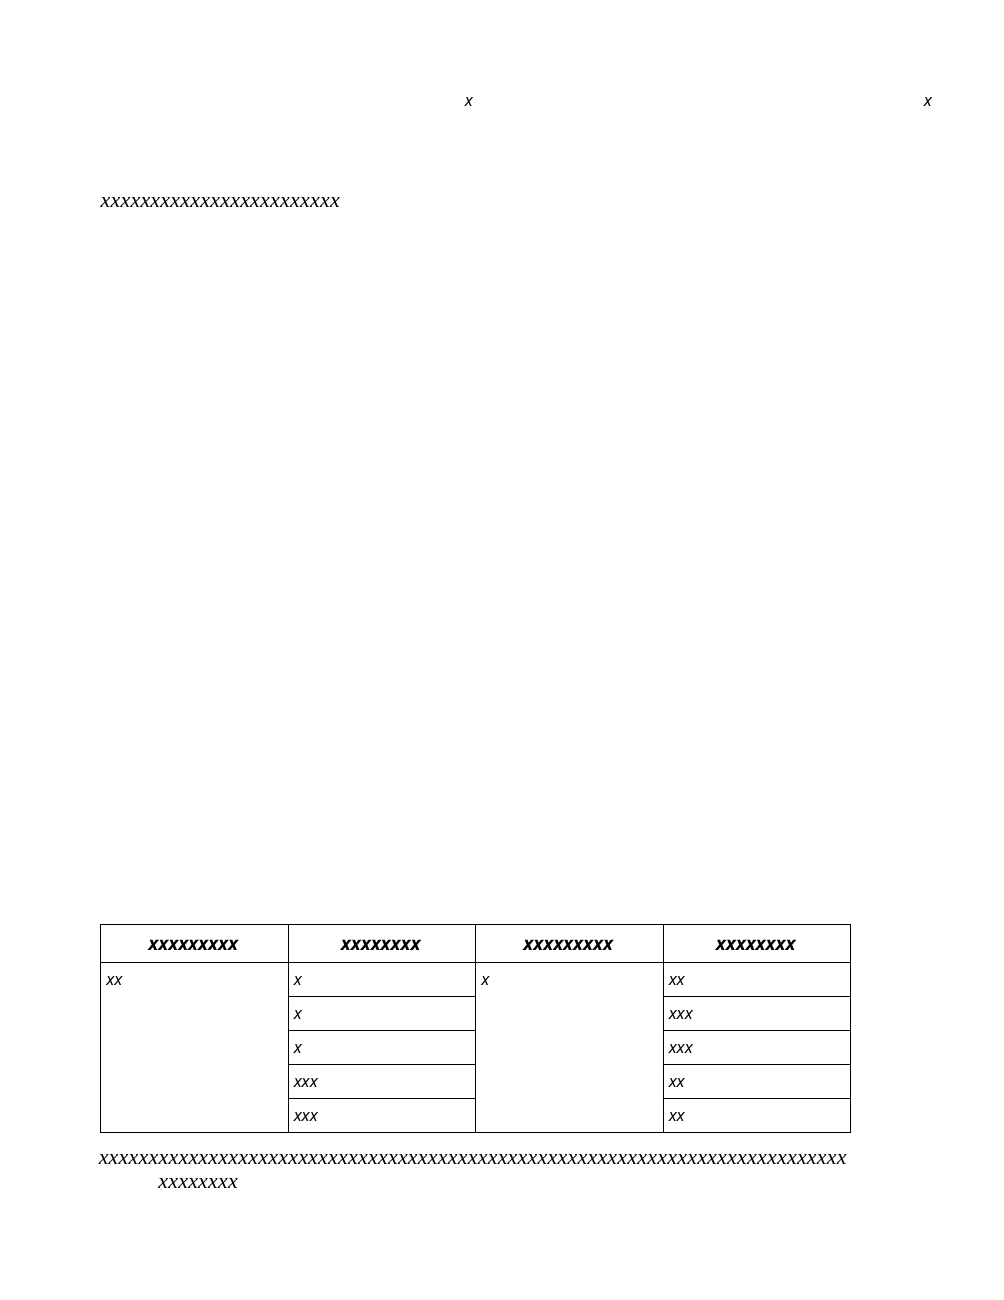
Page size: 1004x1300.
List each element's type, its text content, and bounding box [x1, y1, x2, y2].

table_header xxxxxxxxx [476, 925, 663, 962]
table_header xxxxxxxxx [101, 925, 288, 962]
table_cell xxx [289, 1065, 475, 1098]
table_header xxxxxxxx [664, 925, 850, 962]
table_cell xxx [664, 997, 850, 1030]
table_cell xx [664, 963, 850, 996]
table_cell xx [101, 963, 288, 1132]
table_cell x [476, 963, 663, 1132]
table_cell xxx [289, 1099, 475, 1132]
table_cell xx [664, 1065, 850, 1098]
table_header xxxxxxxx [289, 925, 475, 962]
table_cell x [289, 1031, 475, 1064]
text xxxxxxxxxxxxxxxxxxxxxxxxxxxxxxxxxxxxxxxxxxxxxxxxxxxxxxxxxxxxxxxxxxxxxxxxxxxxxxxxxxx [100, 1144, 850, 1193]
text xxxxxxxxxxxxxxxxxxxxxxxx [100, 163, 850, 212]
table_cell xx [664, 1099, 850, 1132]
table_cell x [289, 997, 475, 1030]
table_cell xxx [664, 1031, 850, 1064]
table_cell x [289, 963, 475, 996]
